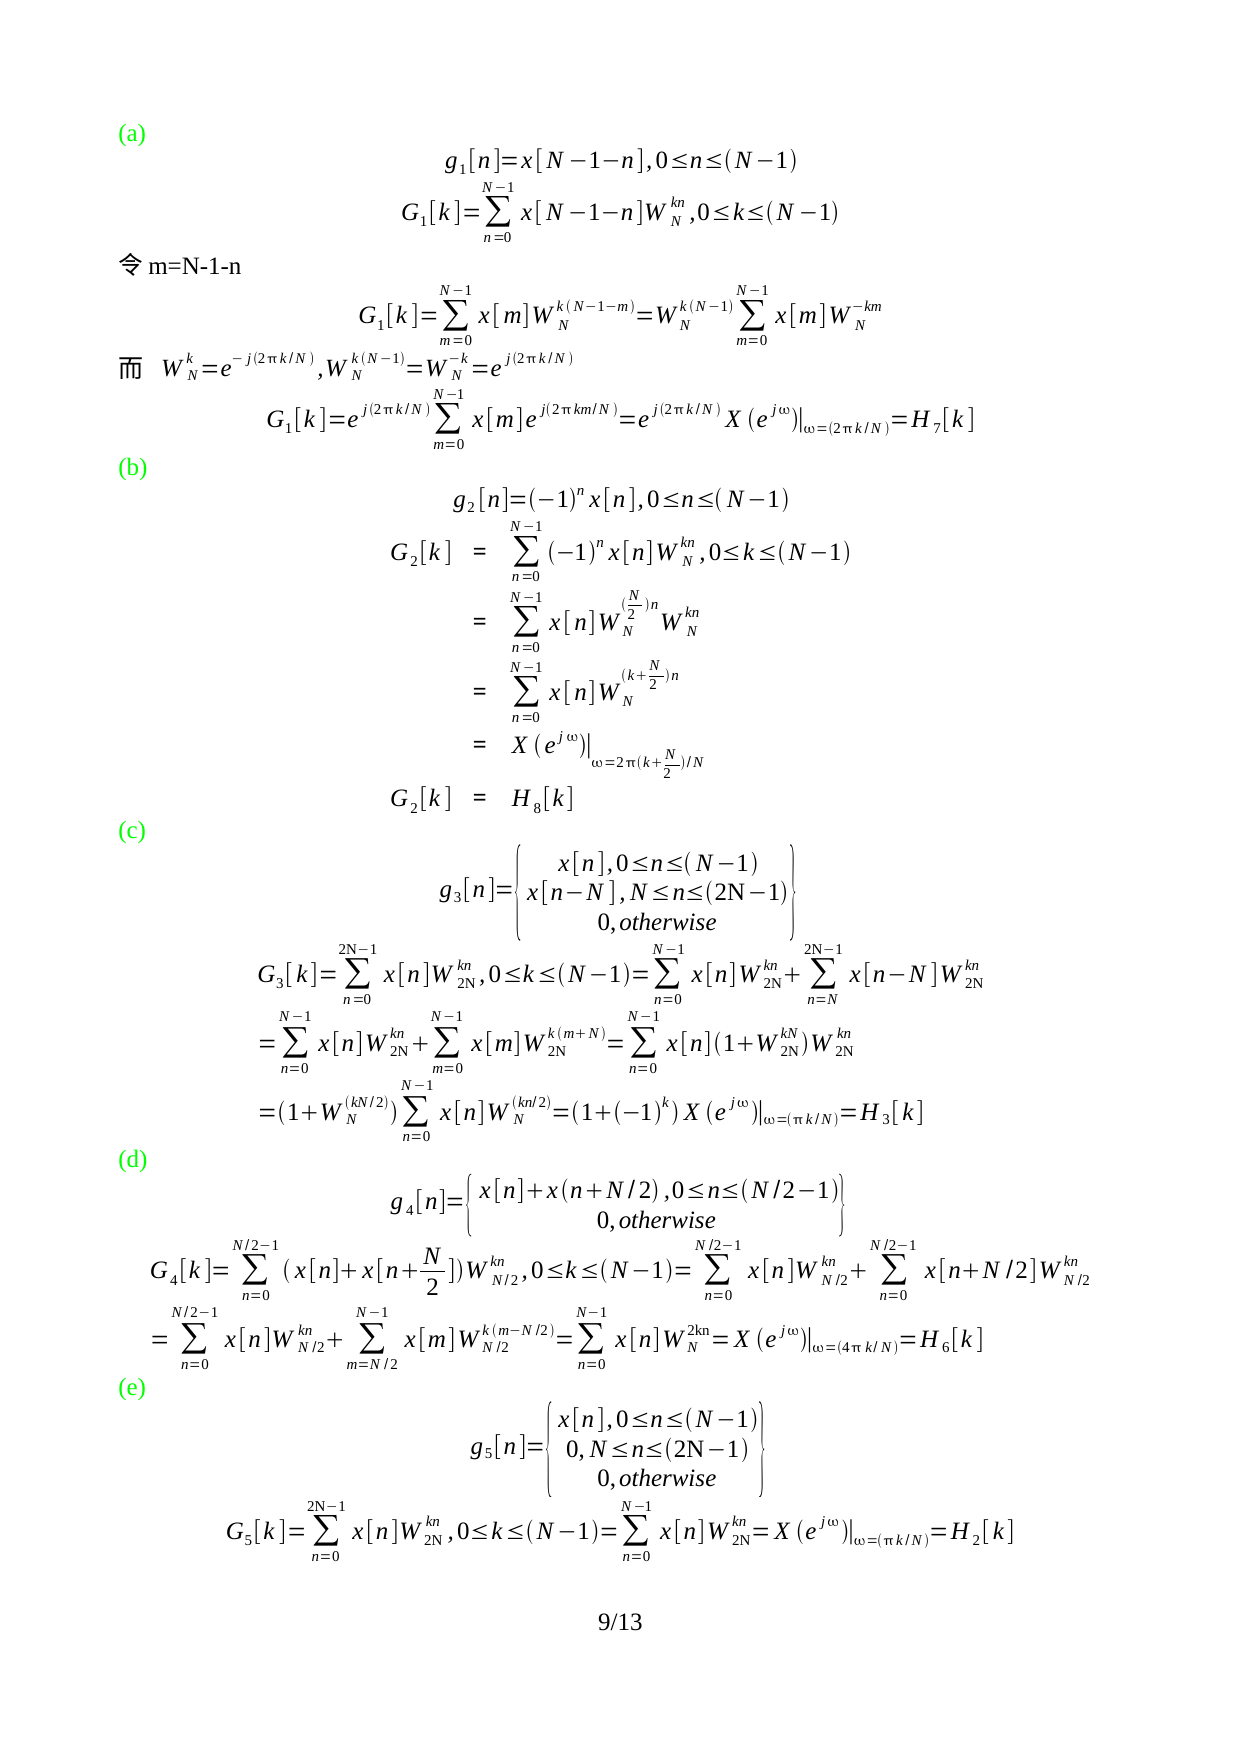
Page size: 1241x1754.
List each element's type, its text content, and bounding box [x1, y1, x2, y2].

text (b) [118, 452, 1122, 481]
text (a) [118, 118, 1122, 147]
text (e) [118, 1372, 1122, 1401]
text 而 [118, 349, 1122, 385]
text (d) [118, 1144, 1122, 1173]
text (c) [118, 816, 1122, 844]
text 令m=N-1-n [118, 245, 1122, 282]
